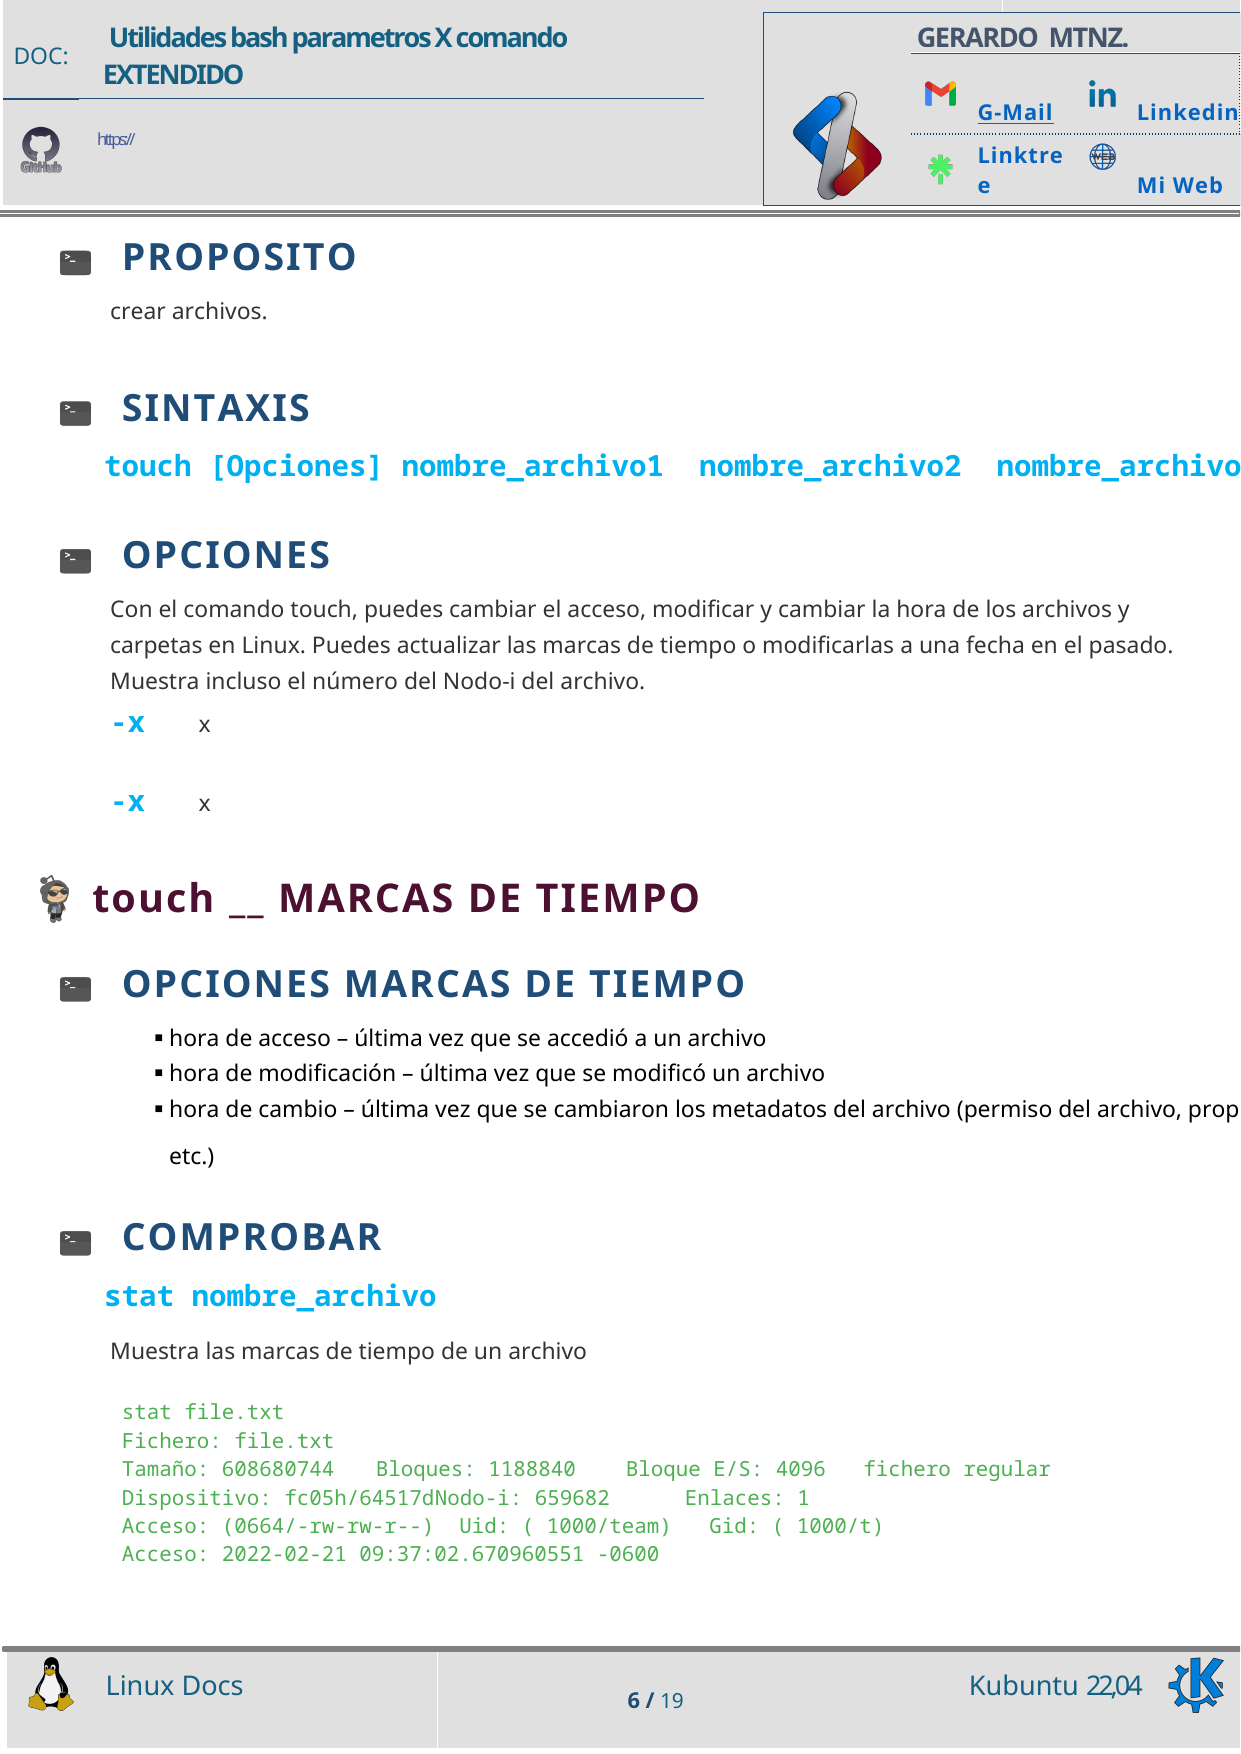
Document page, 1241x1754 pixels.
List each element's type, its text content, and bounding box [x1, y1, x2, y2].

list hora de modificación – última vez que se modificó un archivo [153, 1057, 1240, 1089]
text Dispositivo: fc05h/64517d Nodo-i: 659682 Enlaces: 1 [122, 1483, 1240, 1511]
subtitle SINTAXIS [57, 381, 1185, 432]
subtitle PROPOSITO [57, 230, 1185, 281]
text Acceso: (0664/-rw-rw-r--) Uid: ( 1000/team) Gid: ( 1000/t) [122, 1511, 1240, 1539]
list hora de cambio – última vez que se cambiaron los metadatos del archivo (permiso del archivo, propiedad, etc.) [153, 1093, 1240, 1171]
list hora de acceso – última vez que se accedió a un archivo [153, 1021, 1240, 1053]
text Fichero: file.txt [122, 1426, 1240, 1454]
subtitle touch __ MARCAS DE TIEMPO [39, 870, 1240, 924]
text touch [Opciones] nombre_archivo1 nombre_archivo2 nombre_archivo3 [104, 446, 1240, 485]
picture [20, 1655, 80, 1715]
text stat nombre_archivo [104, 1275, 1240, 1315]
text Muestra incluso el número del Nodo-i del archivo. [110, 665, 1240, 696]
subtitle OPCIONES [57, 529, 1185, 580]
picture [1086, 77, 1119, 110]
text Tamaño: 608680744 Bloques: 1188840 Bloque E/S: 4096 fichero regular [122, 1454, 1240, 1483]
picture [925, 154, 956, 185]
subtitle COMPROBAR [57, 1211, 1185, 1262]
picture [1166, 1655, 1226, 1715]
picture [924, 77, 957, 110]
picture [40, 875, 69, 923]
text crear archivos. [110, 295, 1240, 326]
text Con el comando touch, puedes cambiar el acceso, modificar y cambiar la hora de los archivos y [110, 593, 1240, 624]
subtitle OPCIONES MARCAS DE TIEMPO [57, 957, 1185, 1008]
picture [783, 85, 891, 200]
picture [1086, 140, 1119, 173]
picture [12, 122, 70, 177]
text -x x [110, 701, 1240, 741]
text Acceso: 2022-02-21 09:37:02.670960551 -0600 [122, 1539, 1240, 1568]
text -x x [110, 781, 1240, 820]
text Muestra las marcas de tiempo de un archivo [110, 1335, 1240, 1366]
text stat file.txt [122, 1397, 1240, 1426]
text carpetas en Linux. Puedes actualizar las marcas de tiempo o modificarlas a una fecha en el pasado. [110, 629, 1240, 661]
